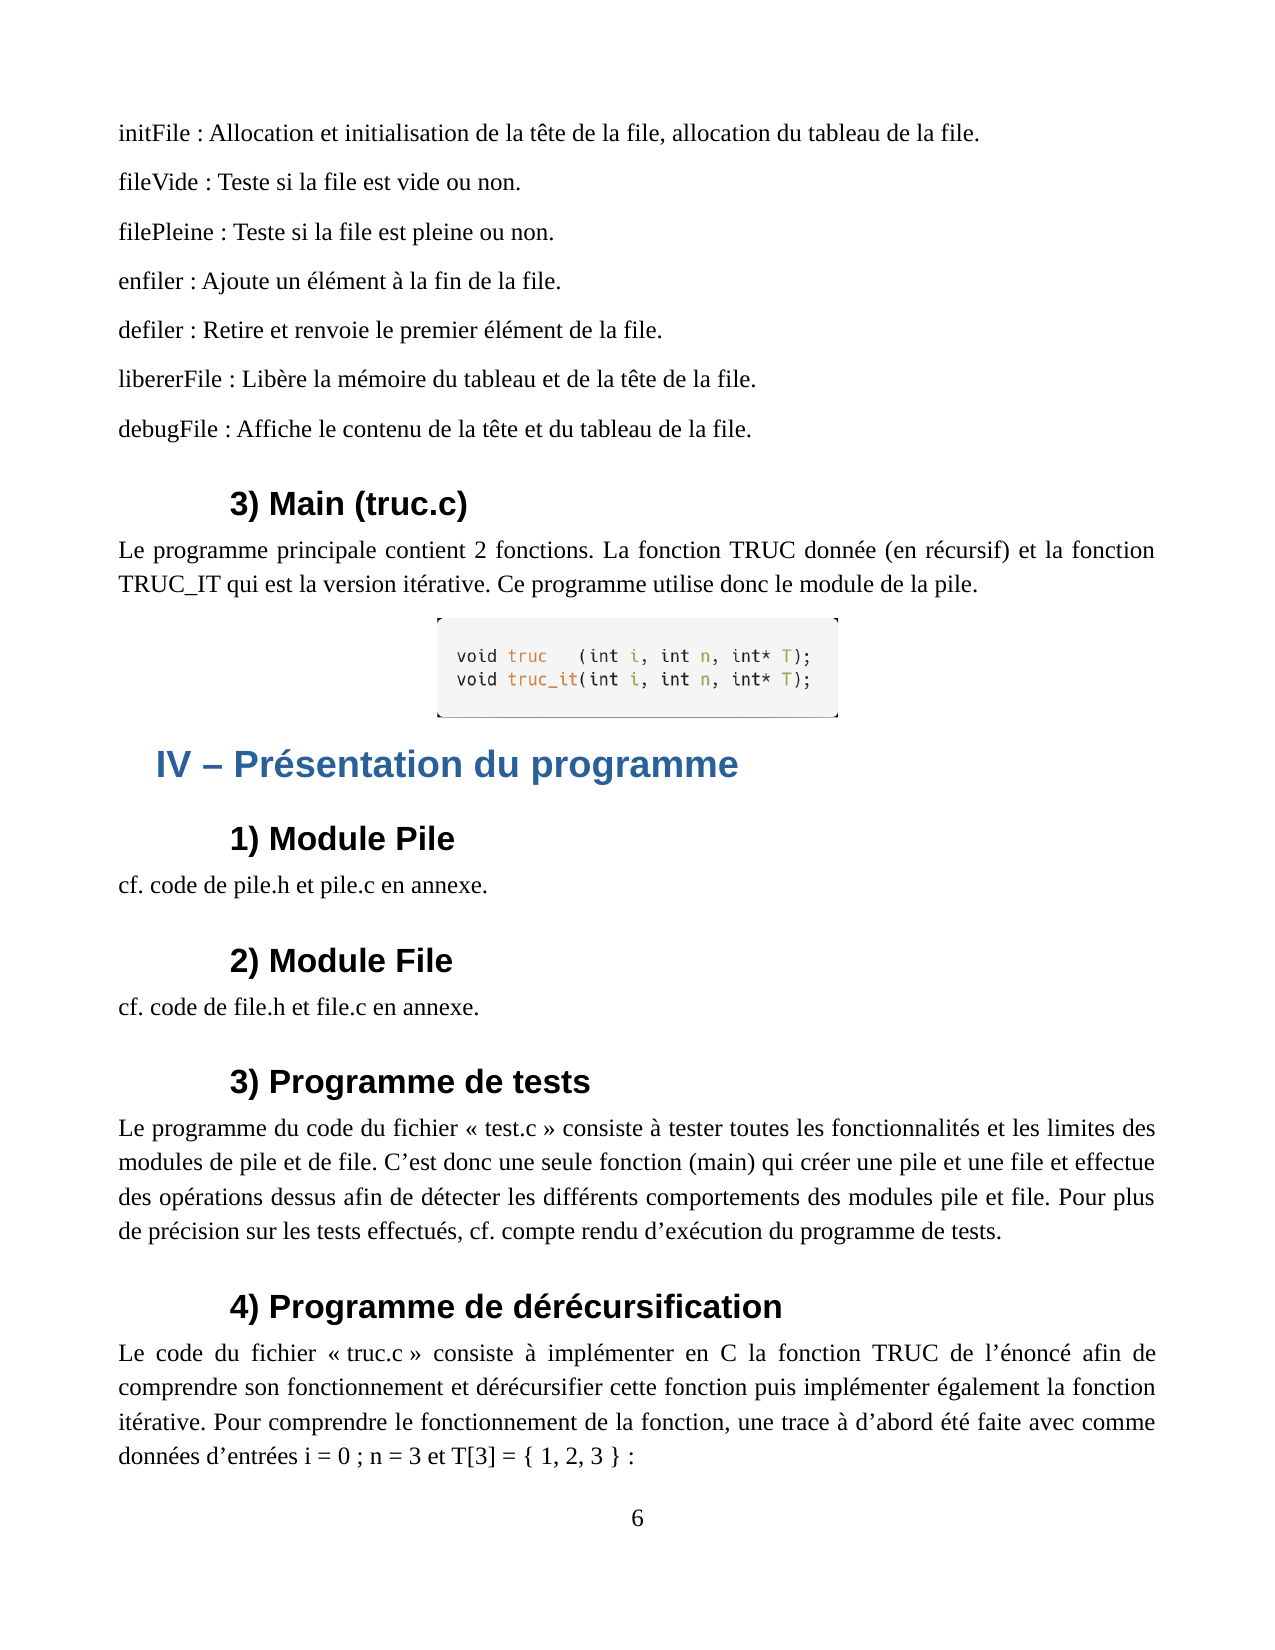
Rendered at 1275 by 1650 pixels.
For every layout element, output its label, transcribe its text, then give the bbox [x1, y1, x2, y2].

text Le programme du code du fichier « test.c » consiste à tester toutes les fonctionnalités et les limites des modules de pile et de file. C’est donc une seule fonction (main) qui créer une pile et une file et effectue des opérations dessus afin de détecter les différents comportements des modules pile et file. Pour plus de précision sur les tests effectués, cf. compte rendu d’exécution du programme de tests. [118, 1113, 1157, 1245]
text cf. code de pile.h et pile.c en annexe. [118, 870, 1157, 899]
text cf. code de file.h et file.c en annexe. [118, 992, 1157, 1020]
subtitle IV – Présentation du programme [156, 742, 1157, 786]
text debugFile : Affiche le contenu de la tête et du tableau de la file. [118, 414, 1157, 442]
picture [437, 618, 838, 718]
text Le code du fichier « truc.c » consiste à implémenter en C la fonction TRUC de l’énoncé afin de comprendre son fonctionnement et dérécursifier cette fonction puis implémenter également la fonction itérative. Pour comprendre le fonctionnement de la fonction, une trace à d’abord été faite avec comme données d’entrées i = 0 ; n = 3 et T[3] = { 1, 2, 3 } : [118, 1338, 1157, 1470]
text libererFile : Libère la mémoire du tableau et de la tête de la file. [118, 364, 1157, 393]
text filePleine : Teste si la file est pleine ou non. [118, 217, 1157, 245]
text initFile : Allocation et initialisation de la tête de la file, allocation du tableau de la file. [118, 118, 1157, 147]
text fileVide : Teste si la file est vide ou non. [118, 167, 1157, 196]
subtitle 3) Programme de tests [156, 1062, 1157, 1100]
subtitle 3) Main (truc.c) [156, 484, 1157, 522]
text enfiler : Ajoute un élément à la fin de la file. [118, 266, 1157, 295]
text defiler : Retire et renvoie le premier élément de la file. [118, 315, 1157, 344]
subtitle 2) Module File [156, 941, 1157, 979]
subtitle 4) Programme de dérécursification [156, 1286, 1157, 1325]
subtitle 1) Module Pile [156, 819, 1157, 858]
text Le programme principale contient 2 fonctions. La fonction TRUC donnée (en récursif) et la fonction TRUC_IT qui est la version itérative. Ce programme utilise donc le module de la pile. [118, 535, 1157, 598]
